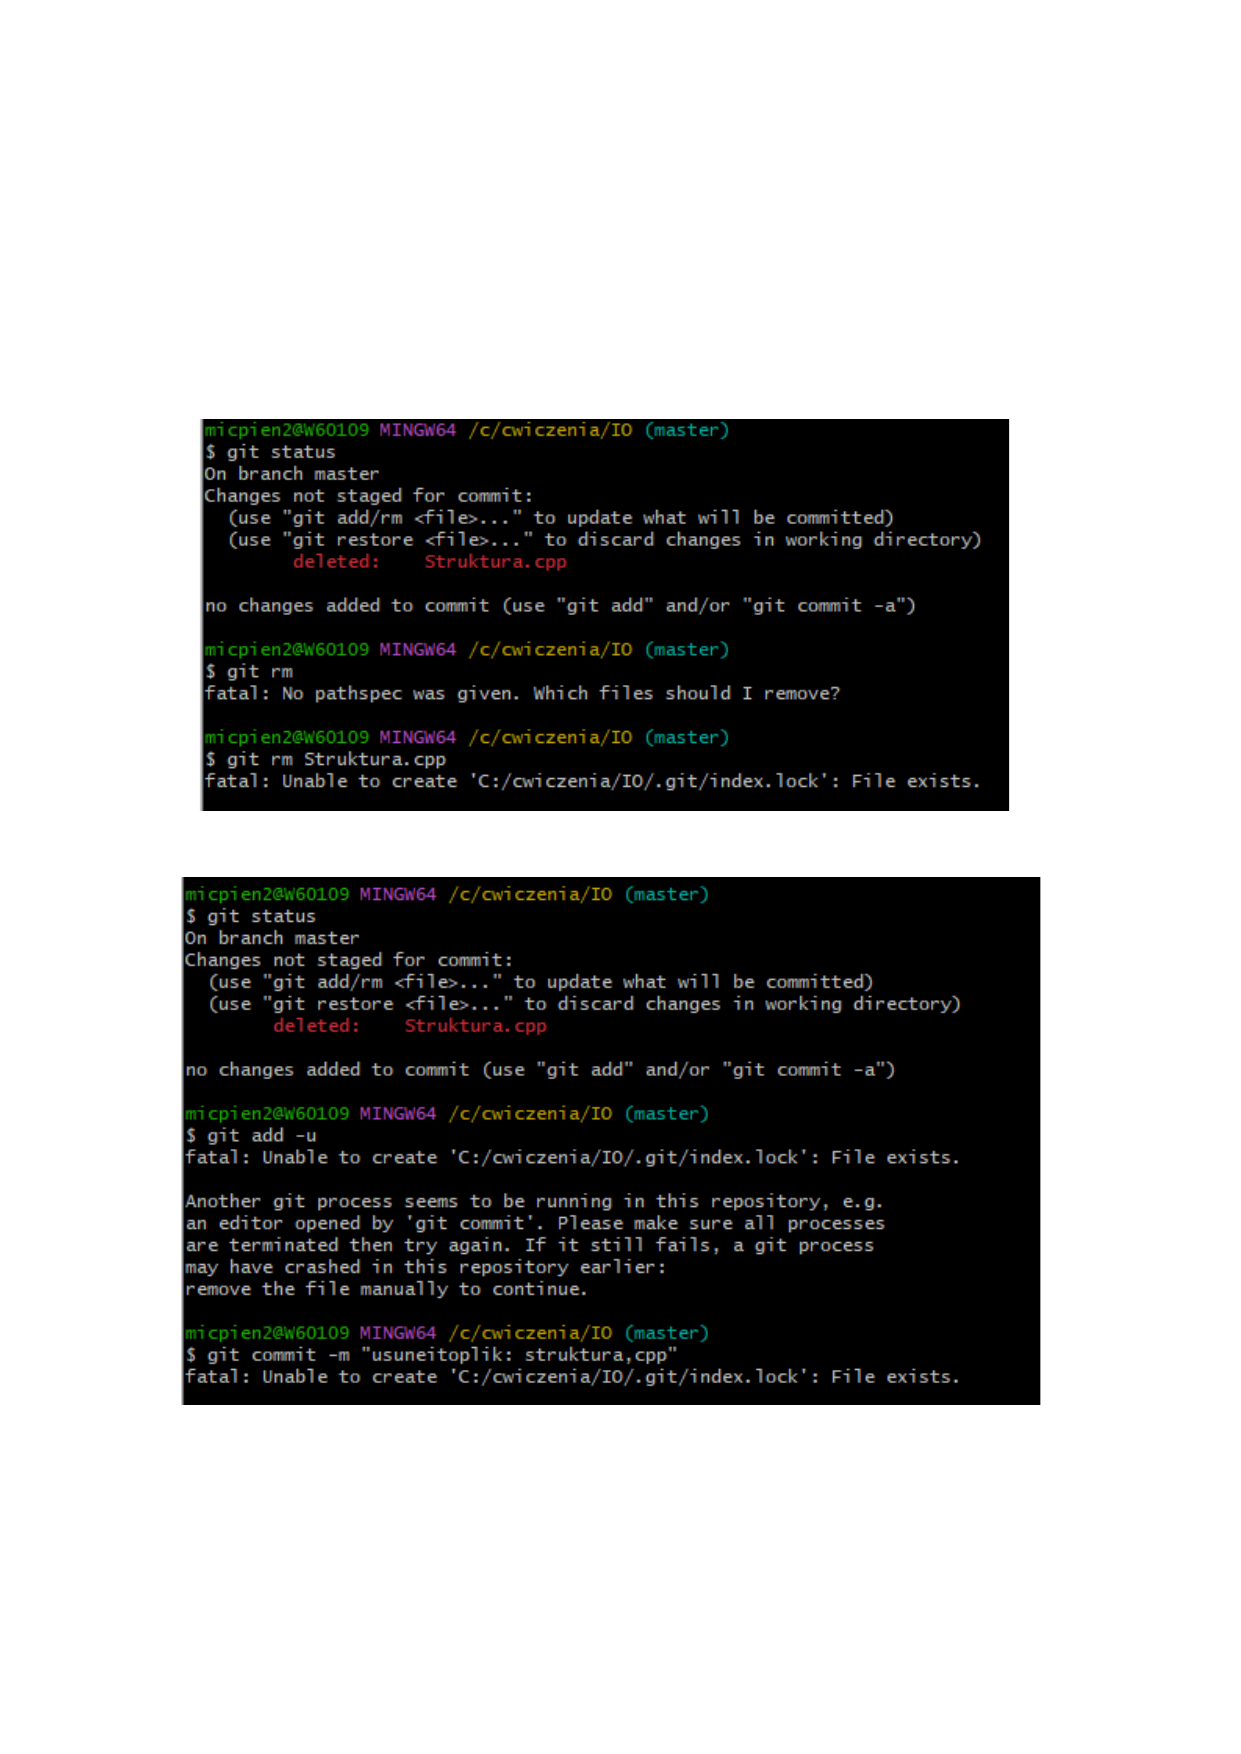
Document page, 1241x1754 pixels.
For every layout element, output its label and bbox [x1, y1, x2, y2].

picture [199, 419, 1010, 811]
picture [181, 877, 1041, 1405]
